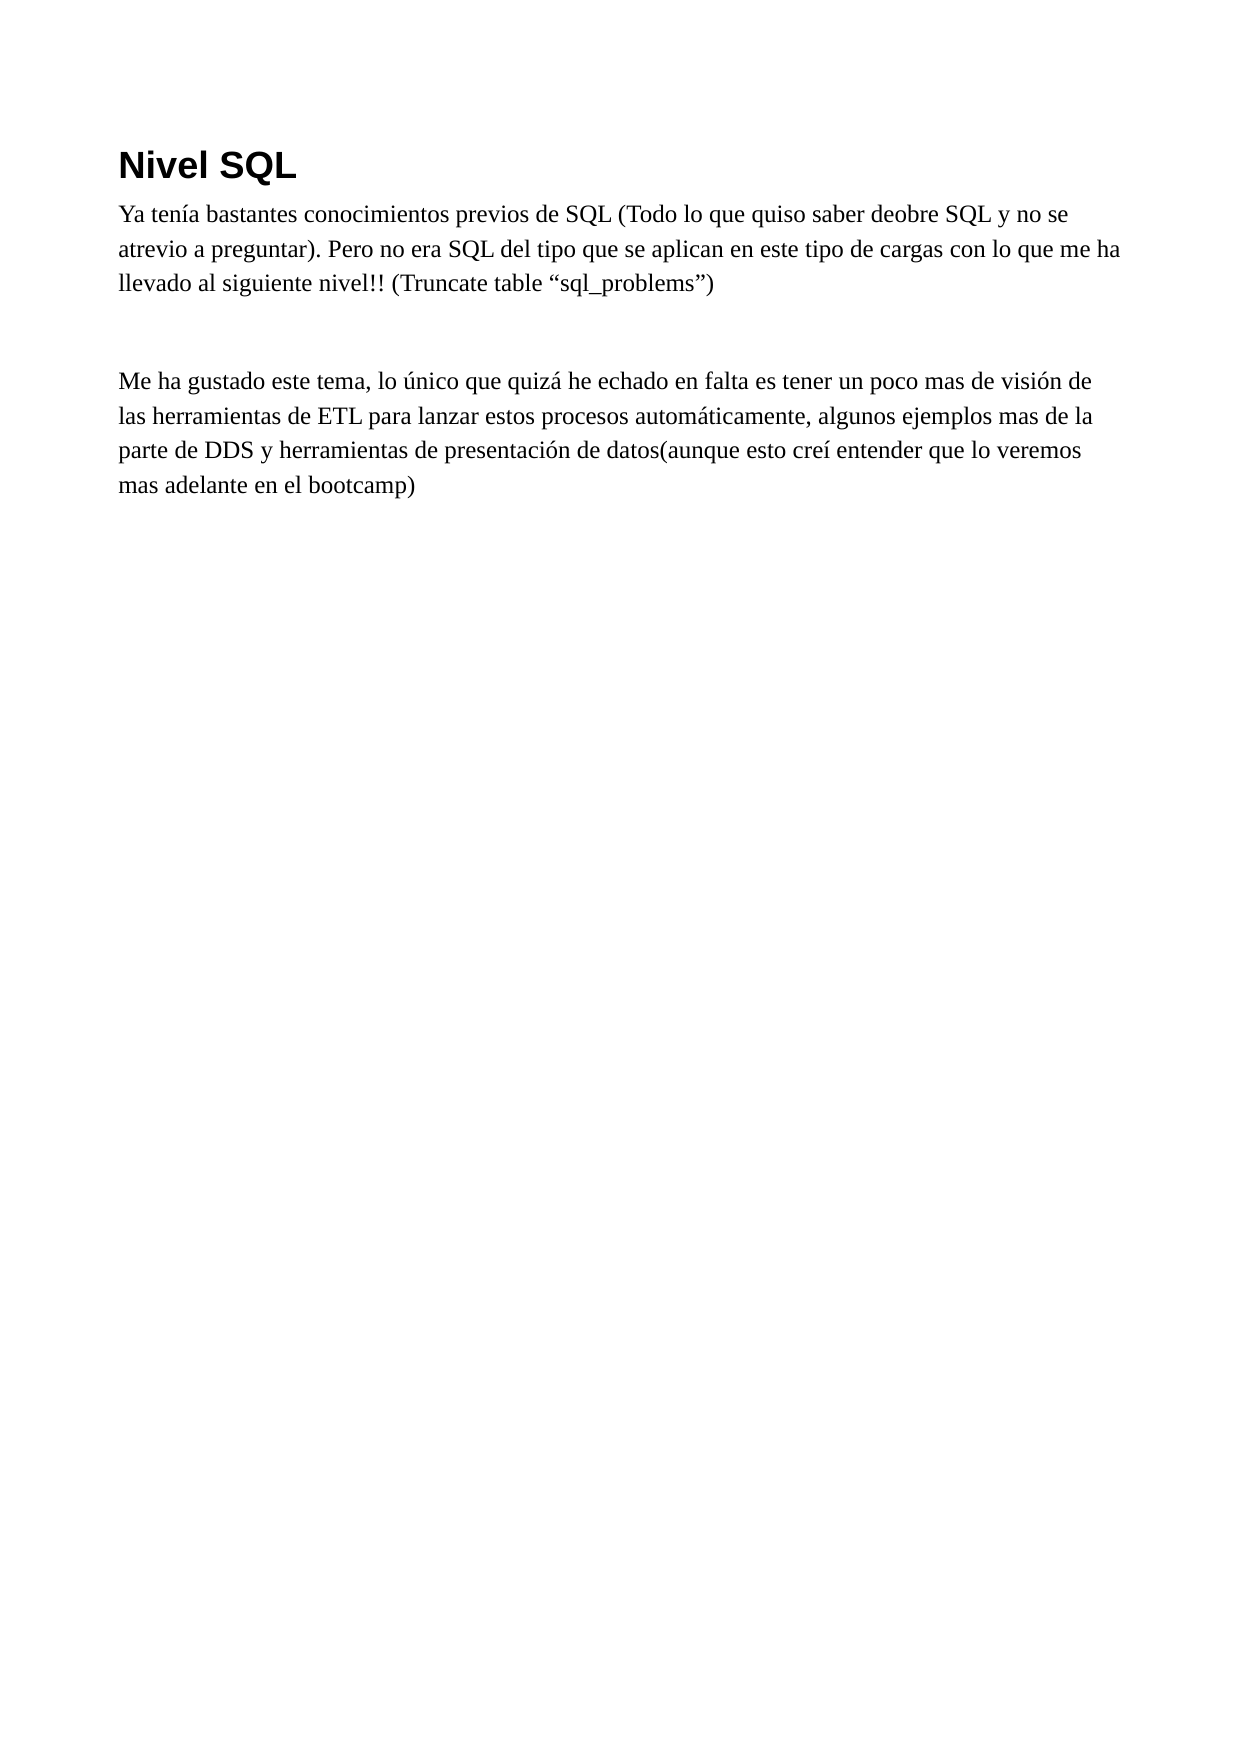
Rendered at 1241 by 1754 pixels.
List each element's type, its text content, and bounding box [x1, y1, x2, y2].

subtitle Nivel SQL [118, 143, 1122, 187]
text Ya tenía bastantes conocimientos previos de SQL (Todo lo que quiso saber deobre SQL y no se atrevio a preguntar). Pero no era SQL del tipo que se aplican en este tipo de cargas con lo que me ha llevado al siguiente nivel!! (Truncate table “sql_problems”) [118, 199, 1122, 297]
text Me ha gustado este tema, lo único que quizá he echado en falta es tener un poco mas de visión de las herramientas de ETL para lanzar estos procesos automáticamente, algunos ejemplos mas de la parte de DDS y herramientas de presentación de datos(aunque esto creí entender que lo veremos mas adelante en el bootcamp) [118, 366, 1122, 498]
